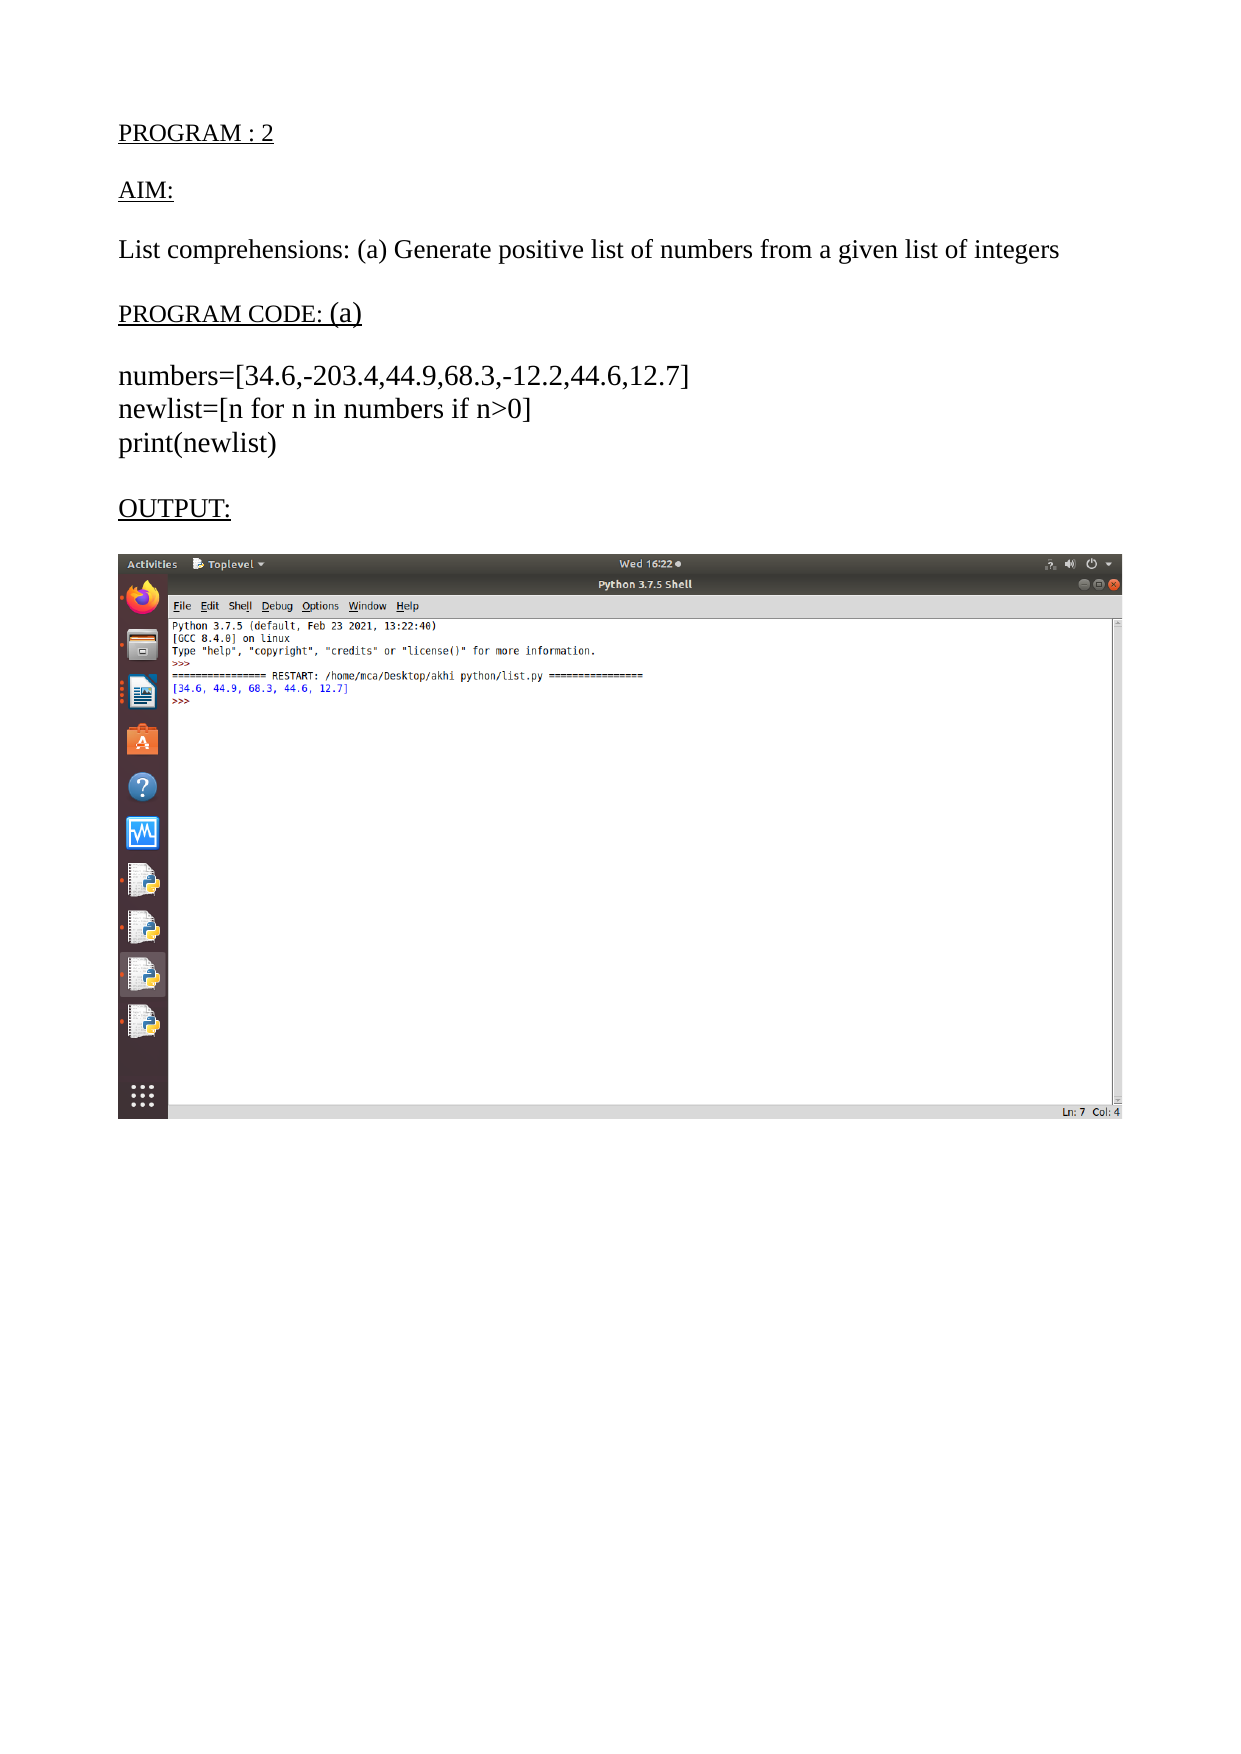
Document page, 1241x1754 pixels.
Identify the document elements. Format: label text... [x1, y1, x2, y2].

text PROGRAM : 2 [118, 118, 1122, 147]
text numbers=[34.6,-203.4,44.9,68.3,-12.2,44.6,12.7] [118, 358, 1122, 391]
picture [118, 554, 1123, 1119]
text OUTPUT: [118, 492, 1122, 523]
text List comprehensions: (a) Generate positive list of numbers from a given list of integers [118, 233, 1122, 264]
text newlist=[n for n in numbers if n>0] [118, 391, 1122, 425]
text PROGRAM CODE: (a) [118, 295, 1122, 329]
text print(newlist) [118, 425, 1122, 458]
text AIM: [118, 176, 1122, 204]
